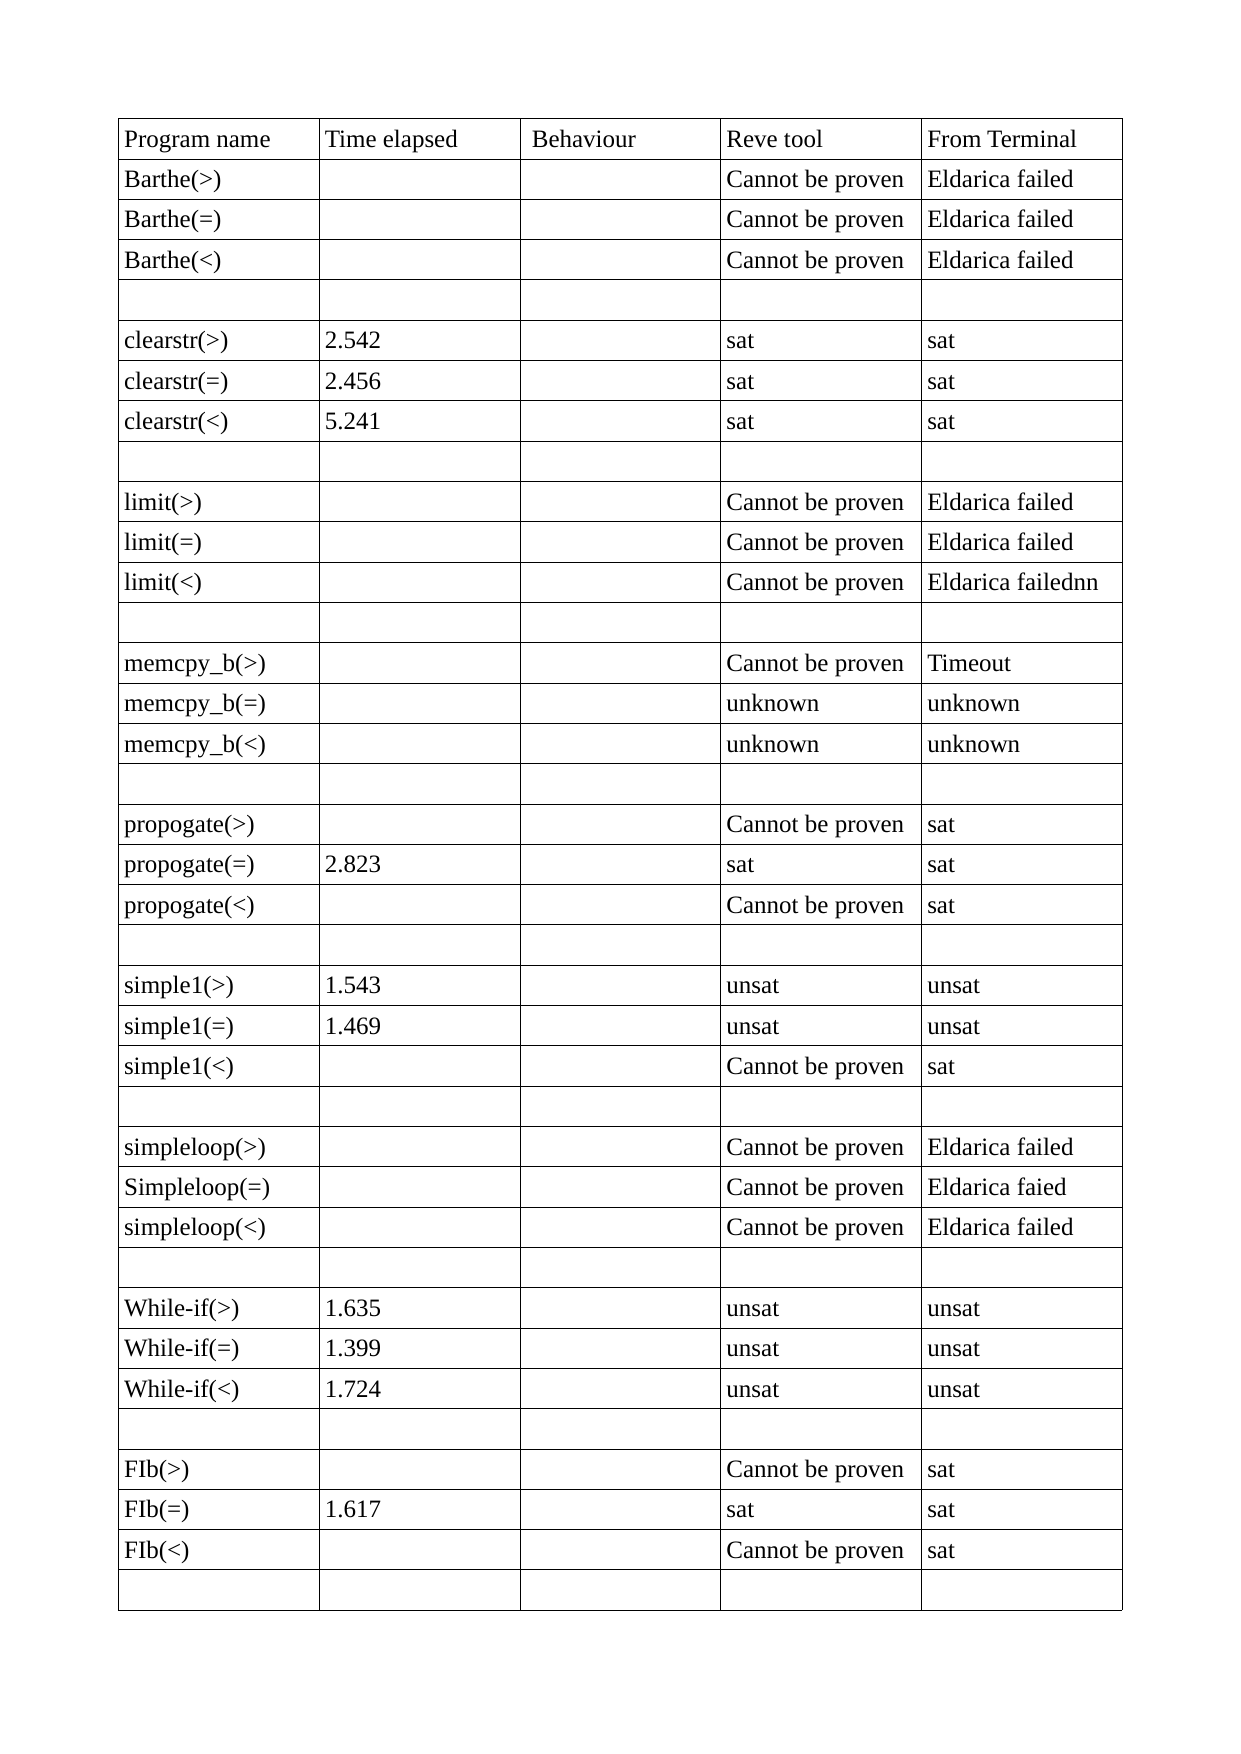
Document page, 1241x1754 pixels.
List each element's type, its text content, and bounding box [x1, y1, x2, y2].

table_cell Eldarica failed [922, 160, 1122, 199]
table_cell [922, 442, 1122, 481]
table_cell sat [721, 321, 921, 360]
table_cell sat [922, 1450, 1122, 1489]
table_cell [521, 280, 720, 320]
table_cell While-if(>) [119, 1288, 319, 1327]
table_cell [521, 240, 720, 279]
table_cell [320, 764, 520, 803]
table_cell sat [721, 1490, 921, 1529]
table_cell Cannot be proven [721, 482, 921, 521]
table_cell [521, 764, 720, 803]
table_cell 1.399 [320, 1329, 520, 1368]
table_cell simple1(<) [119, 1046, 319, 1086]
table_cell sat [922, 401, 1122, 441]
table_cell [320, 805, 520, 844]
table_cell unsat [721, 1288, 921, 1327]
table_cell [521, 522, 720, 562]
table_cell 2.542 [320, 321, 520, 360]
table_cell limit(>) [119, 482, 319, 521]
table_cell memcpy_b(=) [119, 684, 319, 723]
table_cell Cannot be proven [721, 1127, 921, 1166]
table_cell sat [721, 401, 921, 441]
table_cell 2.456 [320, 361, 520, 400]
table_cell [320, 280, 520, 320]
table_cell clearstr(>) [119, 321, 319, 360]
table_cell Timeout [922, 643, 1122, 682]
table_cell [119, 1087, 319, 1126]
table_cell Eldarica failed [922, 240, 1122, 279]
table_cell [521, 1167, 720, 1207]
table_cell unsat [922, 1369, 1122, 1408]
table_cell [320, 643, 520, 682]
table_cell sat [721, 845, 921, 884]
table_cell [521, 1208, 720, 1247]
table_header Time elapsed [320, 119, 520, 158]
table_cell [320, 200, 520, 239]
table_cell Cannot be proven [721, 1450, 921, 1489]
table_cell [521, 885, 720, 924]
table_cell [119, 1409, 319, 1448]
table_cell [721, 1248, 921, 1287]
table_cell Cannot be proven [721, 1046, 921, 1086]
table_cell limit(=) [119, 522, 319, 562]
table_cell [521, 563, 720, 602]
table_cell sat [922, 845, 1122, 884]
table_cell [320, 724, 520, 763]
table_header From Terminal [922, 119, 1122, 158]
table_cell [721, 764, 921, 803]
table_cell sat [922, 885, 1122, 924]
table_cell 1.724 [320, 1369, 520, 1408]
table_cell memcpy_b(<) [119, 724, 319, 763]
table_cell Barthe(>) [119, 160, 319, 199]
table_cell Cannot be proven [721, 1208, 921, 1247]
table_cell sat [922, 1530, 1122, 1569]
table_cell simpleloop(>) [119, 1127, 319, 1166]
table_cell [521, 684, 720, 723]
table_cell Cannot be proven [721, 563, 921, 602]
table_cell unknown [922, 724, 1122, 763]
table_cell [521, 1409, 720, 1448]
table_cell [320, 1087, 520, 1126]
table_cell [521, 603, 720, 642]
table_cell [320, 1127, 520, 1166]
table_cell [521, 1490, 720, 1529]
table_cell [521, 361, 720, 400]
table_cell Eldarica failed [922, 1208, 1122, 1247]
table_cell unsat [922, 1329, 1122, 1368]
table_cell [521, 1329, 720, 1368]
table_cell Cannot be proven [721, 160, 921, 199]
table_cell Barthe(<) [119, 240, 319, 279]
table_cell sat [922, 321, 1122, 360]
table_cell [721, 1570, 921, 1610]
table_cell unknown [922, 684, 1122, 723]
table_cell simple1(=) [119, 1006, 319, 1045]
table_cell [521, 321, 720, 360]
table_cell propogate(<) [119, 885, 319, 924]
table_cell [521, 401, 720, 441]
table_cell [119, 603, 319, 642]
table_cell Cannot be proven [721, 1530, 921, 1569]
table_cell [721, 280, 921, 320]
table_cell Cannot be proven [721, 885, 921, 924]
table_cell unsat [721, 966, 921, 1005]
table_cell [521, 643, 720, 682]
table_cell [521, 1288, 720, 1327]
table_cell [721, 1409, 921, 1448]
table_cell [320, 522, 520, 562]
table_cell FIb(<) [119, 1530, 319, 1569]
table_cell [320, 240, 520, 279]
table_cell [320, 1167, 520, 1207]
table_cell simpleloop(<) [119, 1208, 319, 1247]
table_cell Cannot be proven [721, 240, 921, 279]
table_cell [521, 724, 720, 763]
table_cell [521, 845, 720, 884]
table_cell While-if(<) [119, 1369, 319, 1408]
table_cell [521, 160, 720, 199]
table_cell [922, 1409, 1122, 1448]
table_cell 1.635 [320, 1288, 520, 1327]
table_cell [119, 925, 319, 965]
table_cell sat [721, 361, 921, 400]
table_cell propogate(=) [119, 845, 319, 884]
table_cell [922, 1570, 1122, 1610]
table_cell [521, 1530, 720, 1569]
table_cell [119, 1248, 319, 1287]
table_cell [521, 966, 720, 1005]
table_cell Cannot be proven [721, 200, 921, 239]
table_cell [521, 1570, 720, 1610]
table_cell Simpleloop(=) [119, 1167, 319, 1207]
table_cell [721, 925, 921, 965]
table_cell [320, 563, 520, 602]
table_cell [320, 925, 520, 965]
table_cell sat [922, 1490, 1122, 1529]
table_cell Eldarica failed [922, 200, 1122, 239]
table_cell FIb(=) [119, 1490, 319, 1529]
table_cell [320, 1450, 520, 1489]
table_cell Eldarica faied [922, 1167, 1122, 1207]
table_cell [320, 1570, 520, 1610]
table_cell [521, 1087, 720, 1126]
table_cell unsat [721, 1006, 921, 1045]
table_cell 5.241 [320, 401, 520, 441]
table_cell [521, 442, 720, 481]
table_cell [922, 1248, 1122, 1287]
table_cell memcpy_b(>) [119, 643, 319, 682]
table_cell [521, 482, 720, 521]
table_cell clearstr(=) [119, 361, 319, 400]
table_cell [320, 603, 520, 642]
table_cell sat [922, 805, 1122, 844]
table_cell unsat [922, 966, 1122, 1005]
table_cell unknown [721, 684, 921, 723]
table_cell [922, 764, 1122, 803]
table_cell clearstr(<) [119, 401, 319, 441]
table_cell 1.469 [320, 1006, 520, 1045]
table_cell Eldarica failed [922, 522, 1122, 562]
table_cell [320, 482, 520, 521]
table_cell [521, 925, 720, 965]
table_cell Eldarica failednn [922, 563, 1122, 602]
table_cell sat [922, 361, 1122, 400]
table_header Behaviour [521, 119, 720, 158]
table_cell While-if(=) [119, 1329, 319, 1368]
table_cell [320, 684, 520, 723]
table_cell 1.617 [320, 1490, 520, 1529]
table_cell Barthe(=) [119, 200, 319, 239]
table_cell [119, 280, 319, 320]
table_cell limit(<) [119, 563, 319, 602]
table_cell [922, 603, 1122, 642]
table_cell [320, 1409, 520, 1448]
table_cell [521, 200, 720, 239]
table_cell unknown [721, 724, 921, 763]
table_cell unsat [922, 1288, 1122, 1327]
table_cell [320, 442, 520, 481]
table_cell [721, 1087, 921, 1126]
table_cell [922, 1087, 1122, 1126]
table_cell [521, 1006, 720, 1045]
table_header Program name [119, 119, 319, 158]
table_cell Cannot be proven [721, 643, 921, 682]
table_cell [521, 1127, 720, 1166]
table_cell [721, 603, 921, 642]
table_cell [119, 1570, 319, 1610]
table_cell [320, 1530, 520, 1569]
table_cell [119, 442, 319, 481]
table_cell unsat [922, 1006, 1122, 1045]
table_cell Cannot be proven [721, 522, 921, 562]
table_cell [320, 1248, 520, 1287]
table_cell [721, 442, 921, 481]
table_cell 1.543 [320, 966, 520, 1005]
table_cell [521, 1450, 720, 1489]
table_cell sat [922, 1046, 1122, 1086]
table_cell [521, 805, 720, 844]
table_cell unsat [721, 1329, 921, 1368]
table_cell [521, 1248, 720, 1287]
table_cell Eldarica failed [922, 1127, 1122, 1166]
table_cell 2.823 [320, 845, 520, 884]
table_cell [521, 1369, 720, 1408]
table_cell unsat [721, 1369, 921, 1408]
table_cell [119, 764, 319, 803]
table_cell [521, 1046, 720, 1086]
table_cell FIb(>) [119, 1450, 319, 1489]
table_cell propogate(>) [119, 805, 319, 844]
table_cell Eldarica failed [922, 482, 1122, 521]
table_cell Cannot be proven [721, 1167, 921, 1207]
table_cell [320, 885, 520, 924]
table_header Reve tool [721, 119, 921, 158]
table_cell Cannot be proven [721, 805, 921, 844]
table_cell [922, 925, 1122, 965]
table_cell simple1(>) [119, 966, 319, 1005]
table_cell [320, 1046, 520, 1086]
table_cell [320, 160, 520, 199]
table_cell [922, 280, 1122, 320]
table_cell [320, 1208, 520, 1247]
